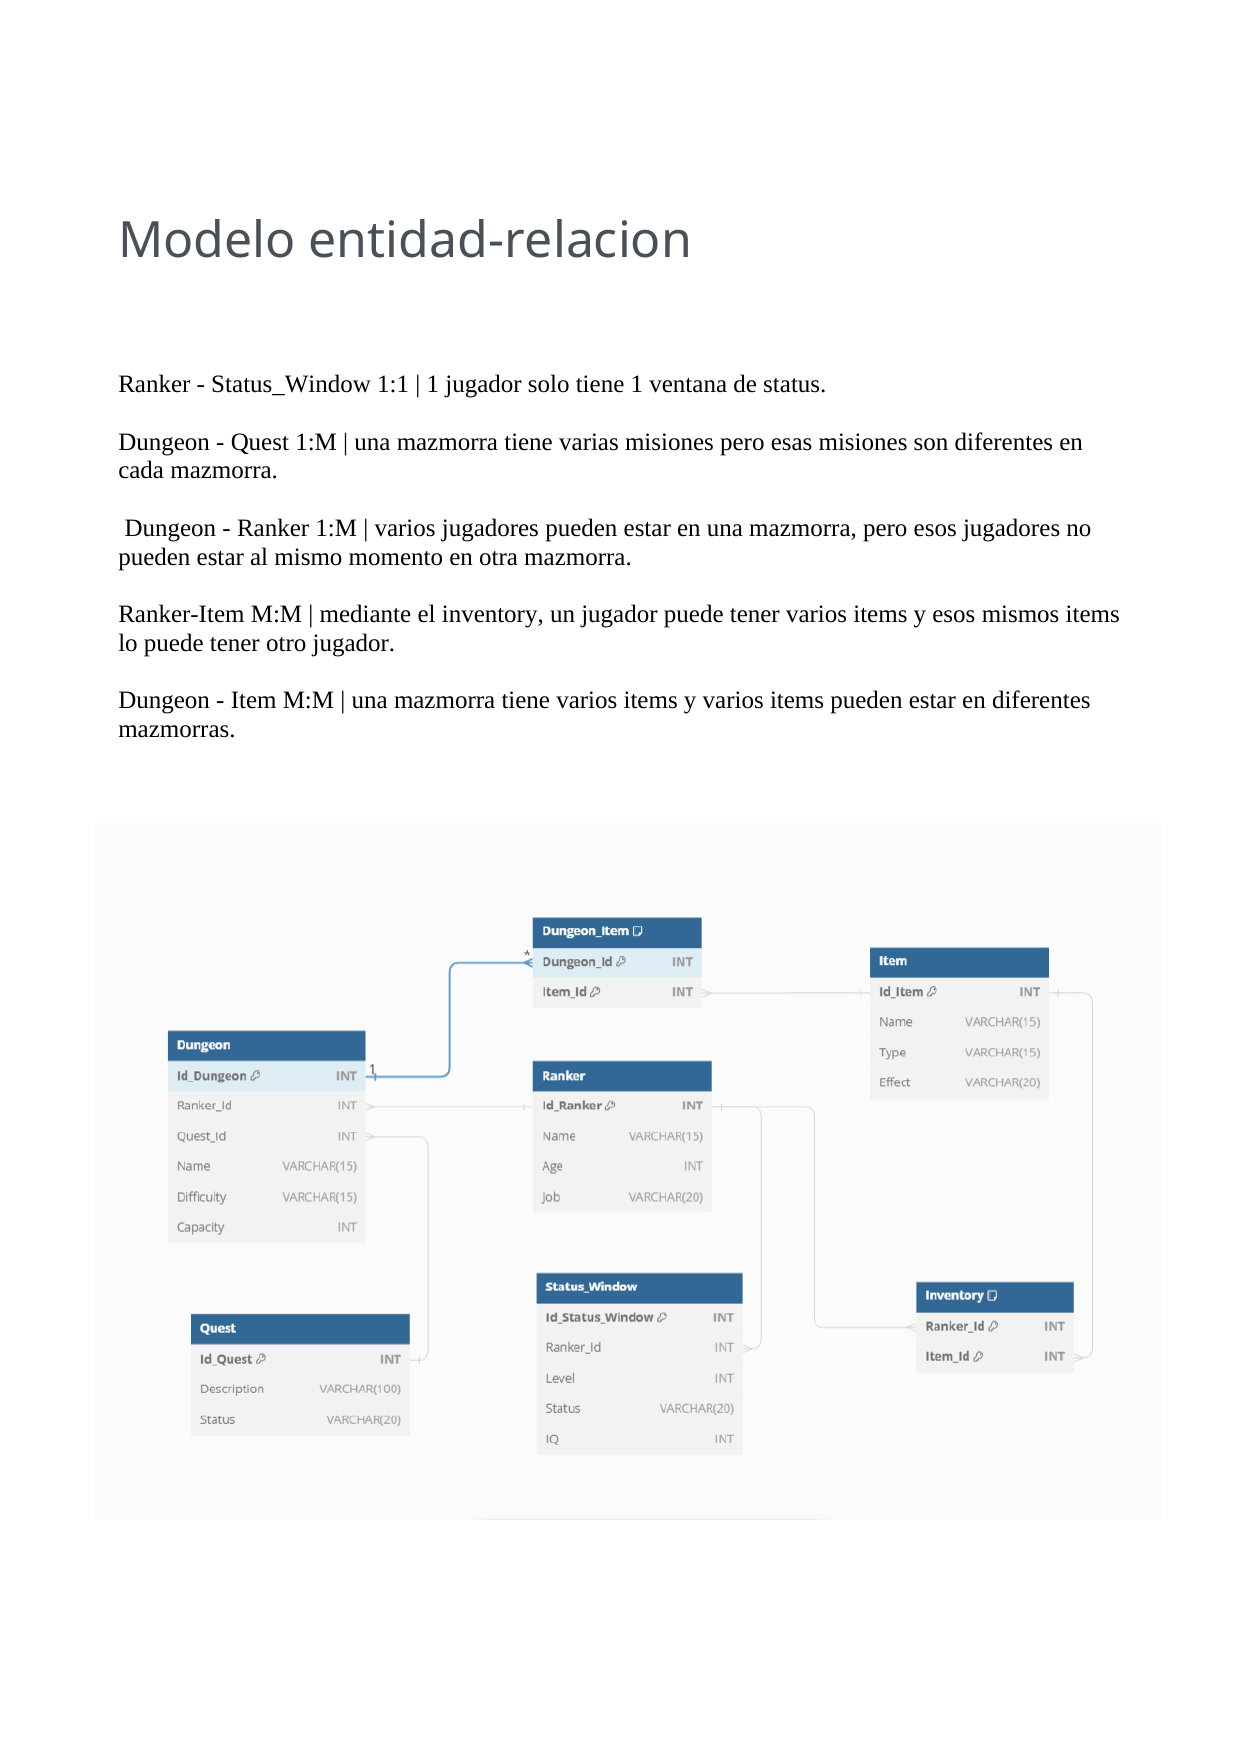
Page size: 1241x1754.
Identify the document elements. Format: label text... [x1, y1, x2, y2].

text Ranker-Item M:M | mediante el inventory, un jugador puede tener varios items y esos mismos items lo puede tener otro jugador. [118, 599, 1122, 657]
text Dungeon - Item M:M | una mazmorra tiene varios items y varios items pueden estar en diferentes mazmorras. [118, 686, 1122, 743]
text Ranker - Status_Window 1:1 | 1 jugador solo tiene 1 ventana de status. [118, 369, 1122, 398]
text Dungeon - Ranker 1:M | varios jugadores pueden estar en una mazmorra, pero esos jugadores no pueden estar al mismo momento en otra mazmorra. [118, 513, 1122, 571]
picture [95, 823, 1161, 1520]
text Dungeon - Quest 1:M | una mazmorra tiene varias misiones pero esas misiones son diferentes en cada mazmorra. [118, 427, 1122, 484]
text Modelo entidad-relacion [118, 204, 1122, 272]
